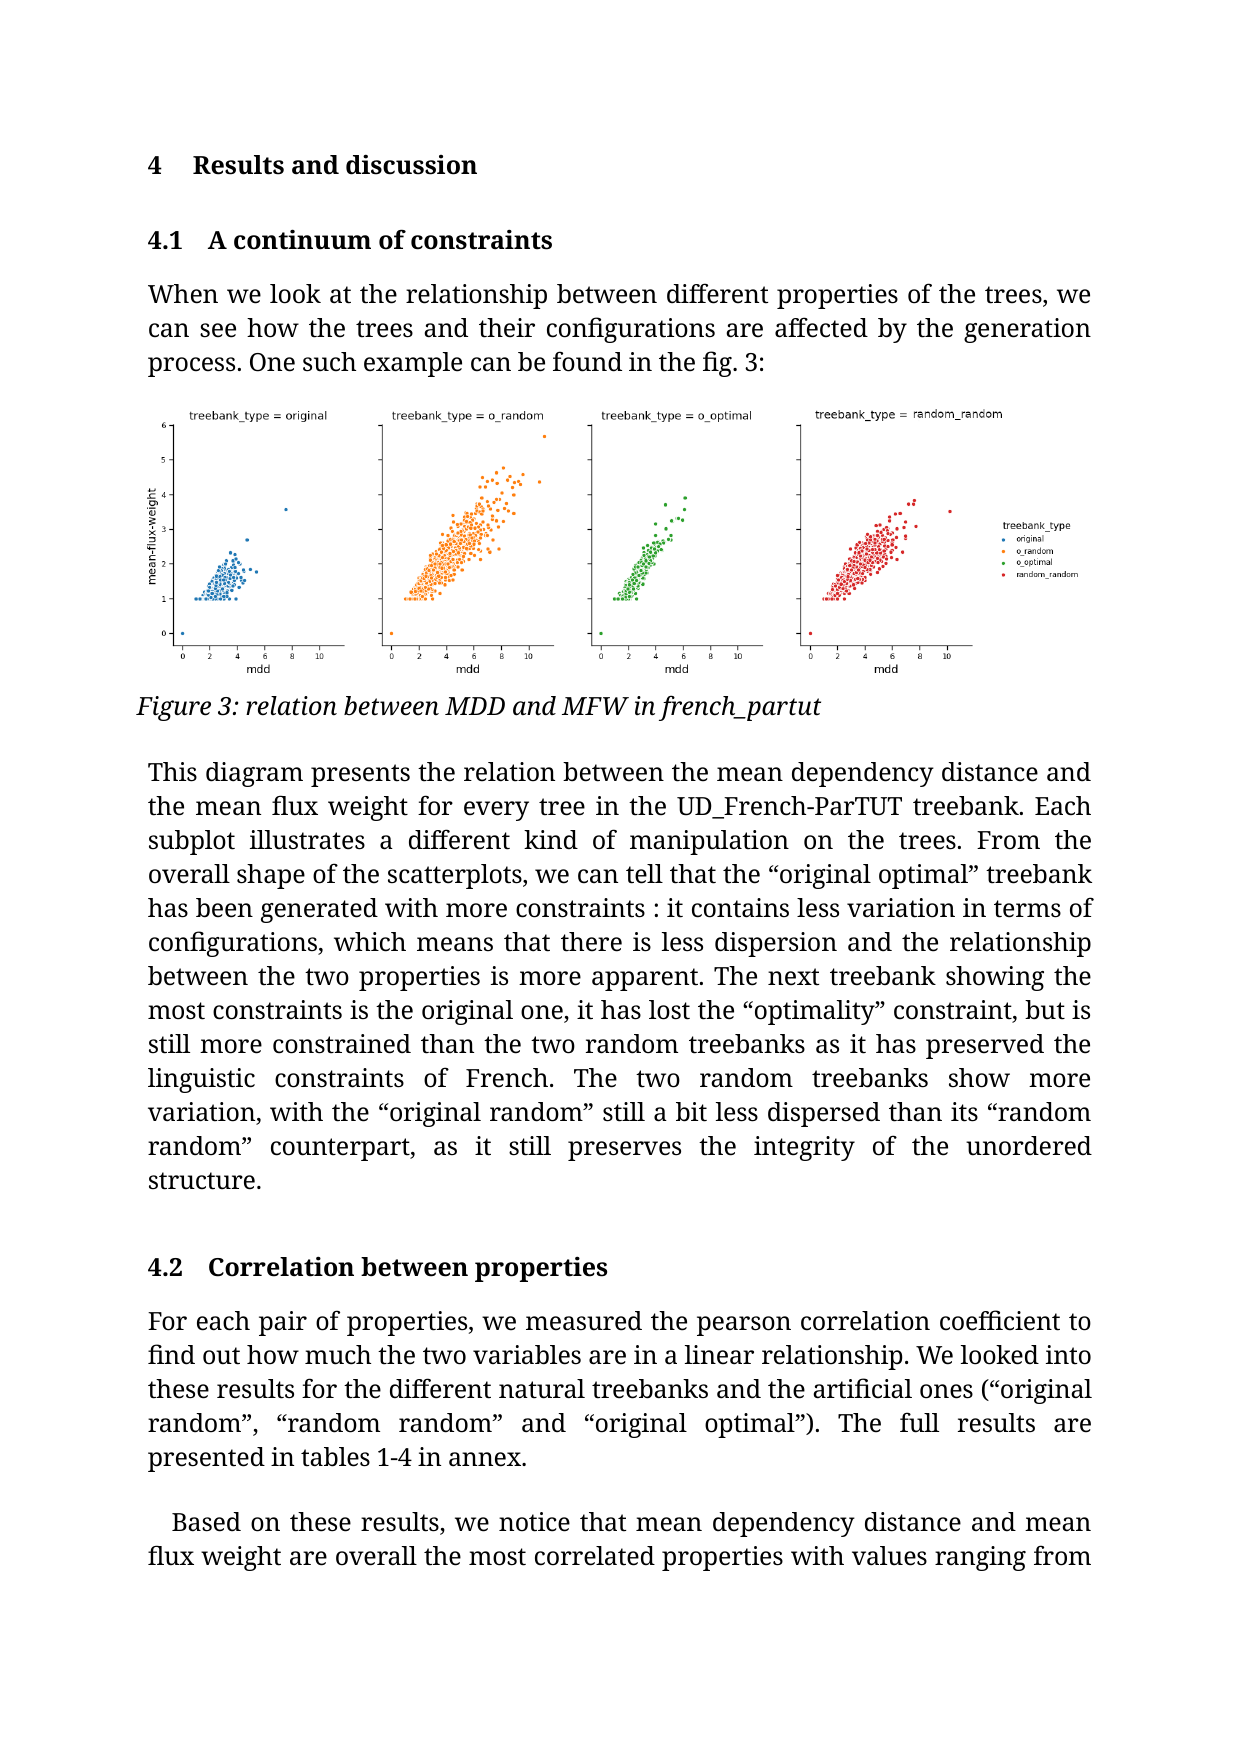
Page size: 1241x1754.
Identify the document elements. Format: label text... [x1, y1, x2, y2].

text Based on these results, we notice that mean dependency distance and mean flux weight are overall the most correlated properties with values ranging from [148, 1505, 1092, 1573]
list Results and discussion [148, 148, 1092, 182]
text For each pair of properties, we measured the pearson correlation coefficient to find out how much the two variables are in a linear relationship. We looked into these results for the different natural treebanks and the artificial ones (“original random”, “random random” and “original optimal”). The full results are presented in tables 1-4 in annex. [148, 1303, 1092, 1473]
list Correlation between properties [148, 1249, 1092, 1283]
list A continuum of constraints [148, 223, 1092, 257]
text This diagram presents the relation between the mean dependency distance and the mean flux weight for every tree in the UD_French-ParTUT treebank. Each subplot illustrates a different kind of manipulation on the trees. From the overall shape of the scatterplots, we can tell that the “original optimal” treebank has been generated with more constraints : it contains less variation in terms of configurations, which means that there is less dispersion and the relationship between the two properties is more apparent. The next treebank showing the most constraints is the original one, it has lost the “optimality” constraint, but is still more constrained than the two random treebanks as it has preserved the linguistic constraints of French. The two random treebanks show more variation, with the “original random” still a bit less dispersed than its “random random” counterpart, as it still preserves the integrity of the unordered structure. [148, 754, 1092, 1197]
text Figure 3: relation between MDD and MFW in french_partut [137, 391, 1104, 723]
text When we look at the relationship between different properties of the trees, we can see how the trees and their configurations are affected by the generation process. One such example can be found in the fig. 3: [148, 277, 1092, 379]
